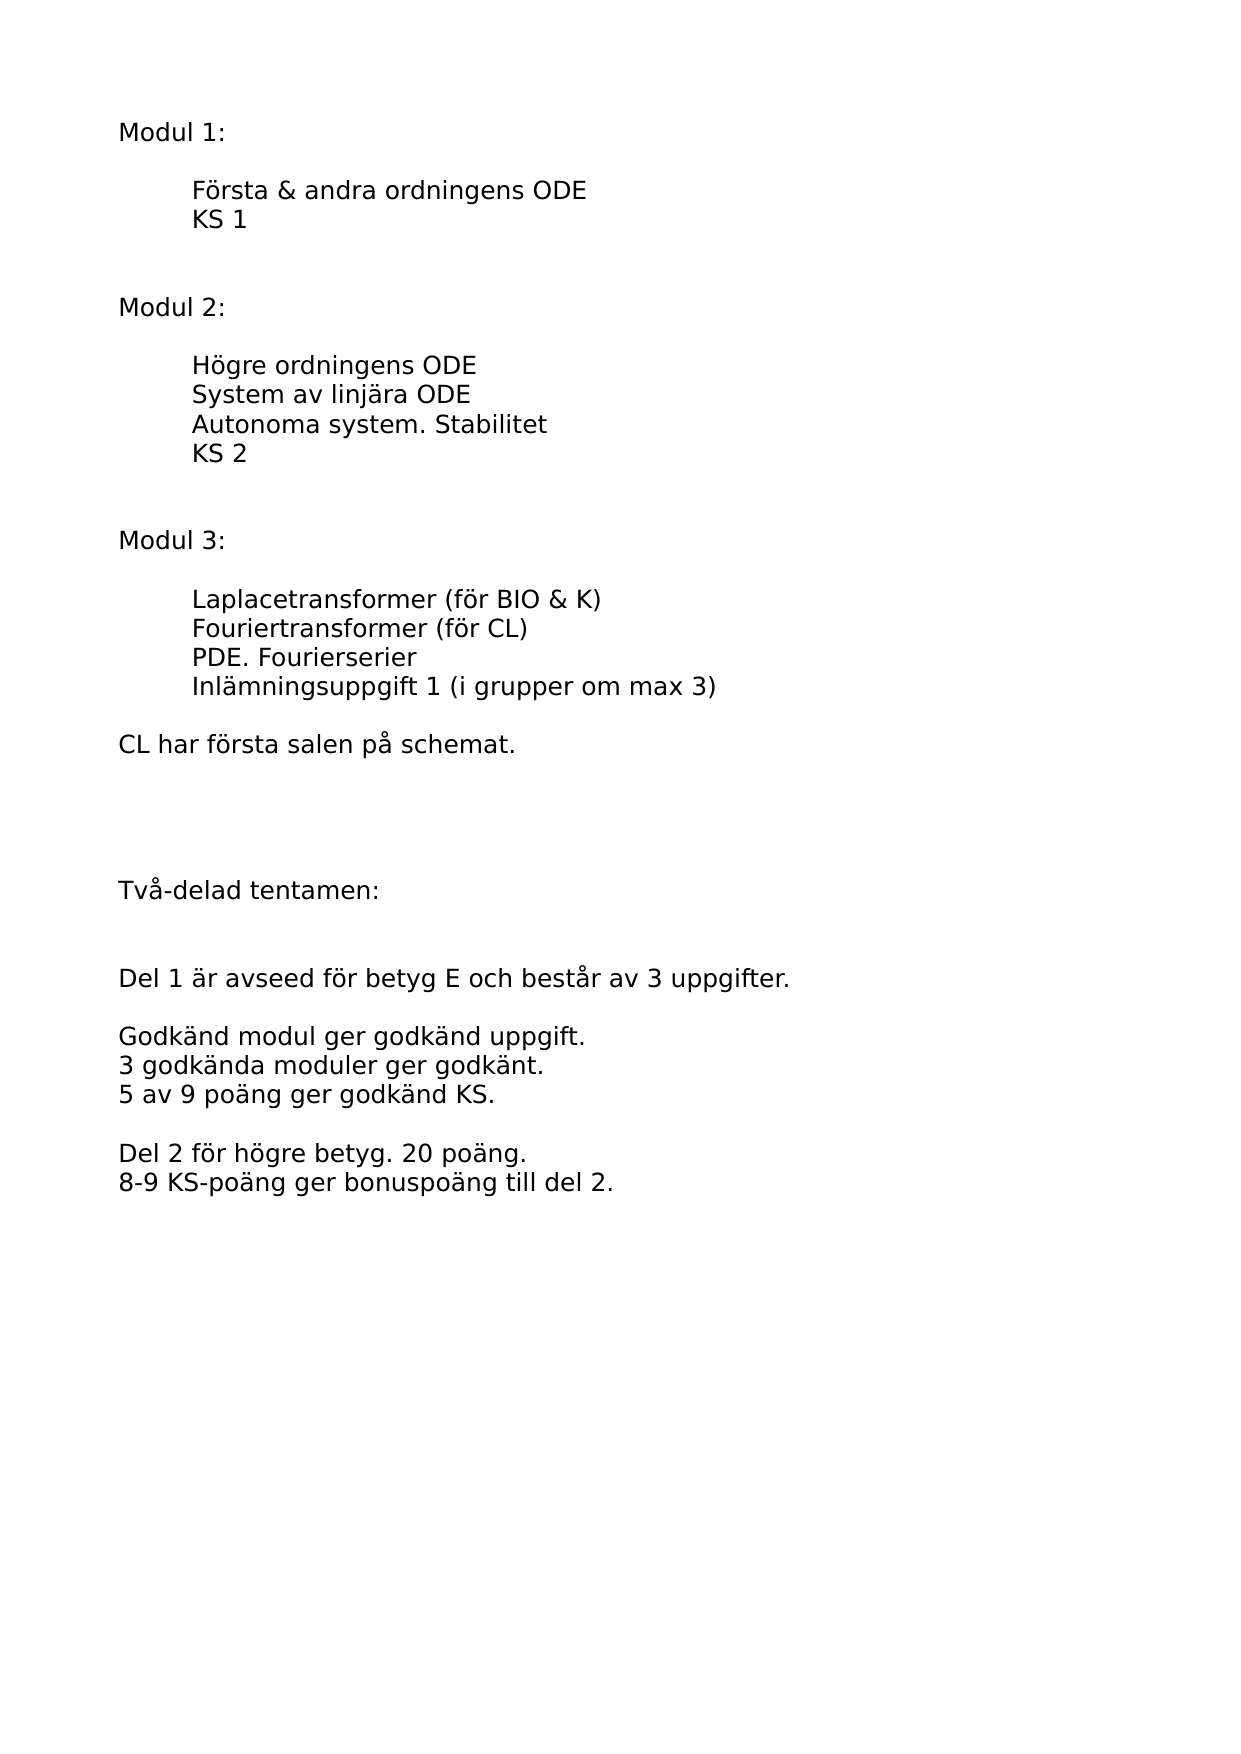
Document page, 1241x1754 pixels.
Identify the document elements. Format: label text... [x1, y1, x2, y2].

text Högre ordningens ODE [118, 351, 1122, 381]
text KS 1 [118, 206, 1122, 235]
text 8-9 KS-poäng ger bonuspoäng till del 2. [118, 1168, 1122, 1197]
text System av linjära ODE [118, 381, 1122, 410]
text 5 av 9 poäng ger godkänd KS. [118, 1081, 1122, 1110]
text Godkänd modul ger godkänd uppgift. [118, 1022, 1122, 1051]
text Inlämningsuppgift 1 (i grupper om max 3) [118, 672, 1122, 701]
text KS 2 [118, 439, 1122, 468]
text Del 2 för högre betyg. 20 poäng. [118, 1139, 1122, 1168]
text Laplacetransformer (för BIO & K) [118, 585, 1122, 614]
text PDE. Fourierserier [118, 643, 1122, 672]
text Fouriertransformer (för CL) [118, 614, 1122, 643]
text CL har första salen på schemat. [118, 731, 1122, 760]
text Modul 2: [118, 293, 1122, 322]
text Modul 1: [118, 118, 1122, 147]
text Två-delad tentamen: [118, 876, 1122, 906]
text Första & andra ordningens ODE [118, 176, 1122, 206]
text 3 godkända moduler ger godkänt. [118, 1051, 1122, 1081]
text Autonoma system. Stabilitet [118, 410, 1122, 439]
text Modul 3: [118, 526, 1122, 556]
text Del 1 är avseed för betyg E och består av 3 uppgifter. [118, 964, 1122, 993]
